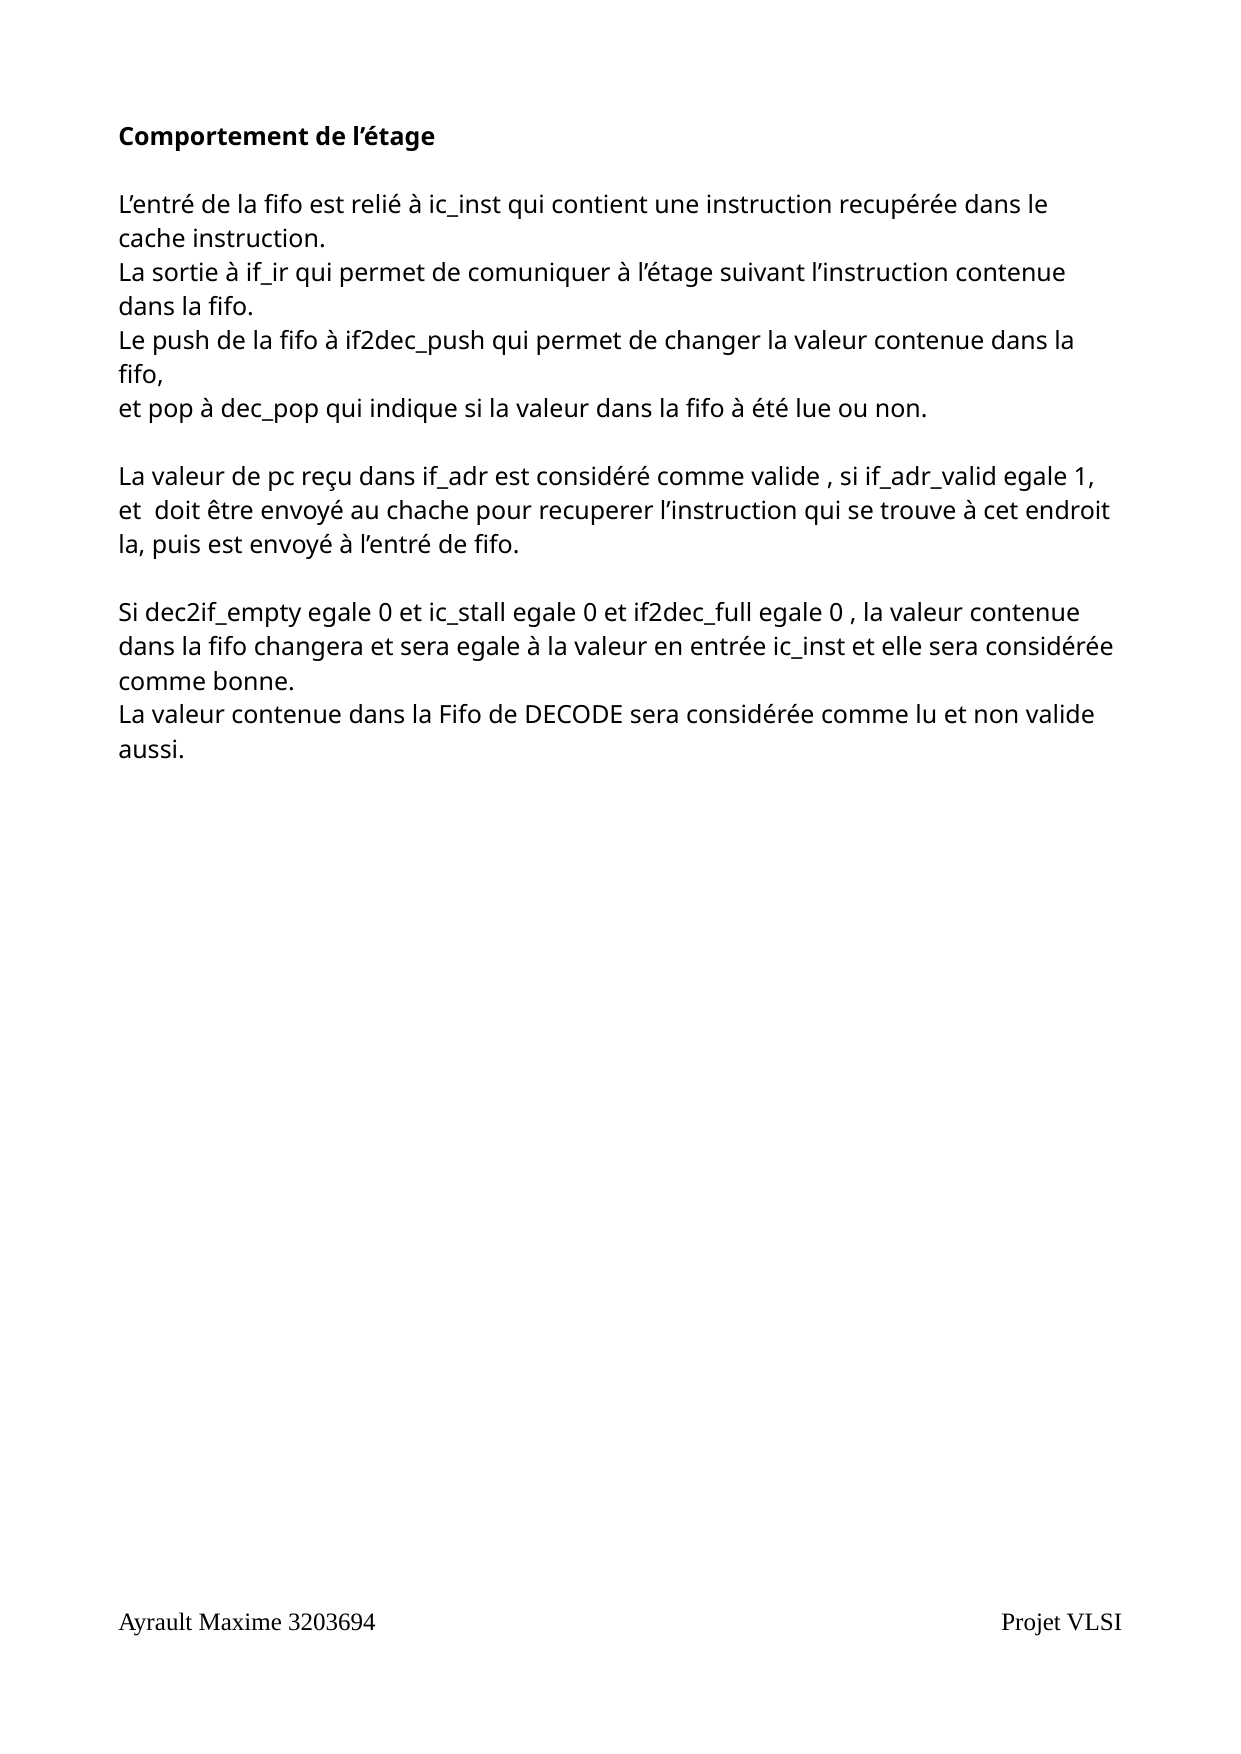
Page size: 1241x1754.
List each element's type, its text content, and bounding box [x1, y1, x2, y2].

text Le push de la fifo à if2dec_push qui permet de changer la valeur contenue dans la fifo, [118, 322, 1122, 391]
text Si dec2if_empty egale 0 et ic_stall egale 0 et if2dec_full egale 0 , la valeur contenue dans la fifo changera et sera egale à la valeur en entrée ic_inst et elle sera considérée comme bonne. [118, 595, 1122, 697]
text La sortie à if_ir qui permet de comuniquer à l’étage suivant l’instruction contenue dans la fifo. [118, 254, 1122, 322]
text Comportement de l’étage [118, 118, 1122, 152]
text et pop à dec_pop qui indique si la valeur dans la fifo à été lue ou non. [118, 391, 1122, 425]
text La valeur de pc reçu dans if_adr est considéré comme valide , si if_adr_valid egale 1, et doit être envoyé au chache pour recuperer l’instruction qui se trouve à cet endroit la, puis est envoyé à l’entré de fifo. [118, 459, 1122, 561]
text L’entré de la fifo est relié à ic_inst qui contient une instruction recupérée dans le cache instruction. [118, 186, 1122, 254]
text La valeur contenue dans la Fifo de DECODE sera considérée comme lu et non valide aussi. [118, 697, 1122, 765]
